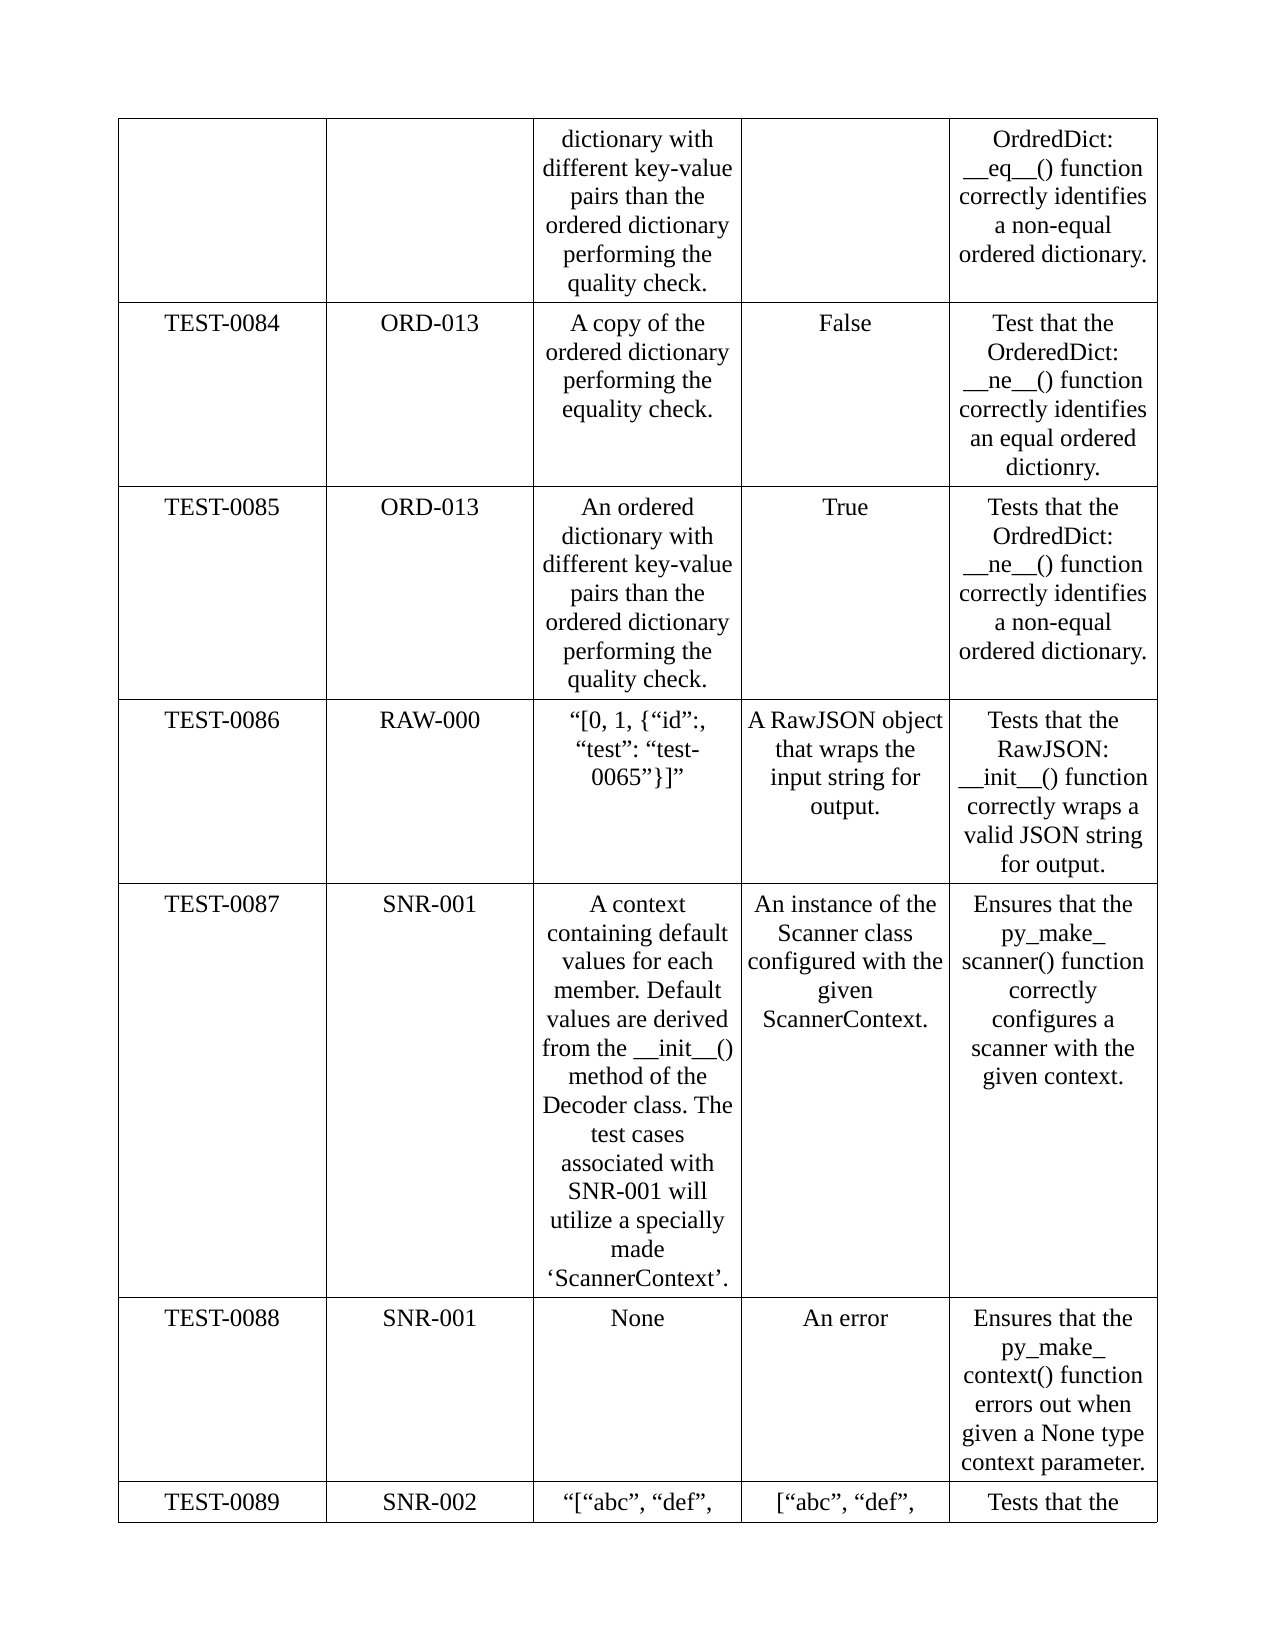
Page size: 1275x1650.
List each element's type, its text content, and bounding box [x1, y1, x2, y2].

table_cell Tests that the [950, 1482, 1157, 1522]
table_cell A RawJSON object that wraps the input string for output. [742, 700, 949, 883]
table_cell Ensures that the py_make_ scanner() function correctly configures a scanner with the given context. [950, 884, 1157, 1297]
table_cell RAW-000 [327, 700, 533, 883]
table_cell SNR-001 [327, 1298, 533, 1481]
table_cell False [742, 303, 949, 486]
table_cell Test that the OrderedDict: __ne__() function correctly identifies an equal ordered dictionry. [950, 303, 1157, 486]
table_cell SNR-001 [327, 884, 533, 1297]
table_cell ORD-013 [327, 487, 533, 699]
table_cell None [534, 1298, 741, 1481]
table_cell TEST-0089 [119, 1482, 326, 1522]
table_cell [119, 119, 326, 302]
table_cell A copy of the ordered dictionary performing the equality check. [534, 303, 741, 486]
table_cell [327, 119, 533, 302]
table_cell An instance of the Scanner class configured with the given ScannerContext. [742, 884, 949, 1297]
table_cell TEST-0088 [119, 1298, 326, 1481]
table_cell SNR-002 [327, 1482, 533, 1522]
table_cell TEST-0087 [119, 884, 326, 1297]
table_cell “[“abc”, “def”, [534, 1482, 741, 1522]
table_cell True [742, 487, 949, 699]
table_cell Tests that the RawJSON: __init__() function correctly wraps a valid JSON string for output. [950, 700, 1157, 883]
table_cell TEST-0085 [119, 487, 326, 699]
table_cell TEST-0086 [119, 700, 326, 883]
table_cell [“abc”, “def”, [742, 1482, 949, 1522]
table_cell OrdredDict: __eq__() function correctly identifies a non‑equal ordered dictionary. [950, 119, 1157, 302]
table_cell An error [742, 1298, 949, 1481]
table_cell dictionary with different key‑value pairs than the ordered dictionary performing the quality check. [534, 119, 741, 302]
table_cell ORD-013 [327, 303, 533, 486]
table_cell “[0, 1, {“id”:, “test”: “test-0065”}]” [534, 700, 741, 883]
table_cell An ordered dictionary with different key‑value pairs than the ordered dictionary performing the quality check. [534, 487, 741, 699]
table_cell Tests that the OrdredDict: __ne__() function correctly identifies a non‑equal ordered dictionary. [950, 487, 1157, 699]
table_cell TEST-0084 [119, 303, 326, 486]
table_cell Ensures that the py_make_ context() function errors out when given a None type context parameter. [950, 1298, 1157, 1481]
table_cell [742, 119, 949, 302]
table_cell A context containing default values for each member. Default values are derived from the __init__() method of the Decoder class. The test cases associated with SNR-001 will utilize a specially made ‘ScannerContext’. [534, 884, 741, 1297]
